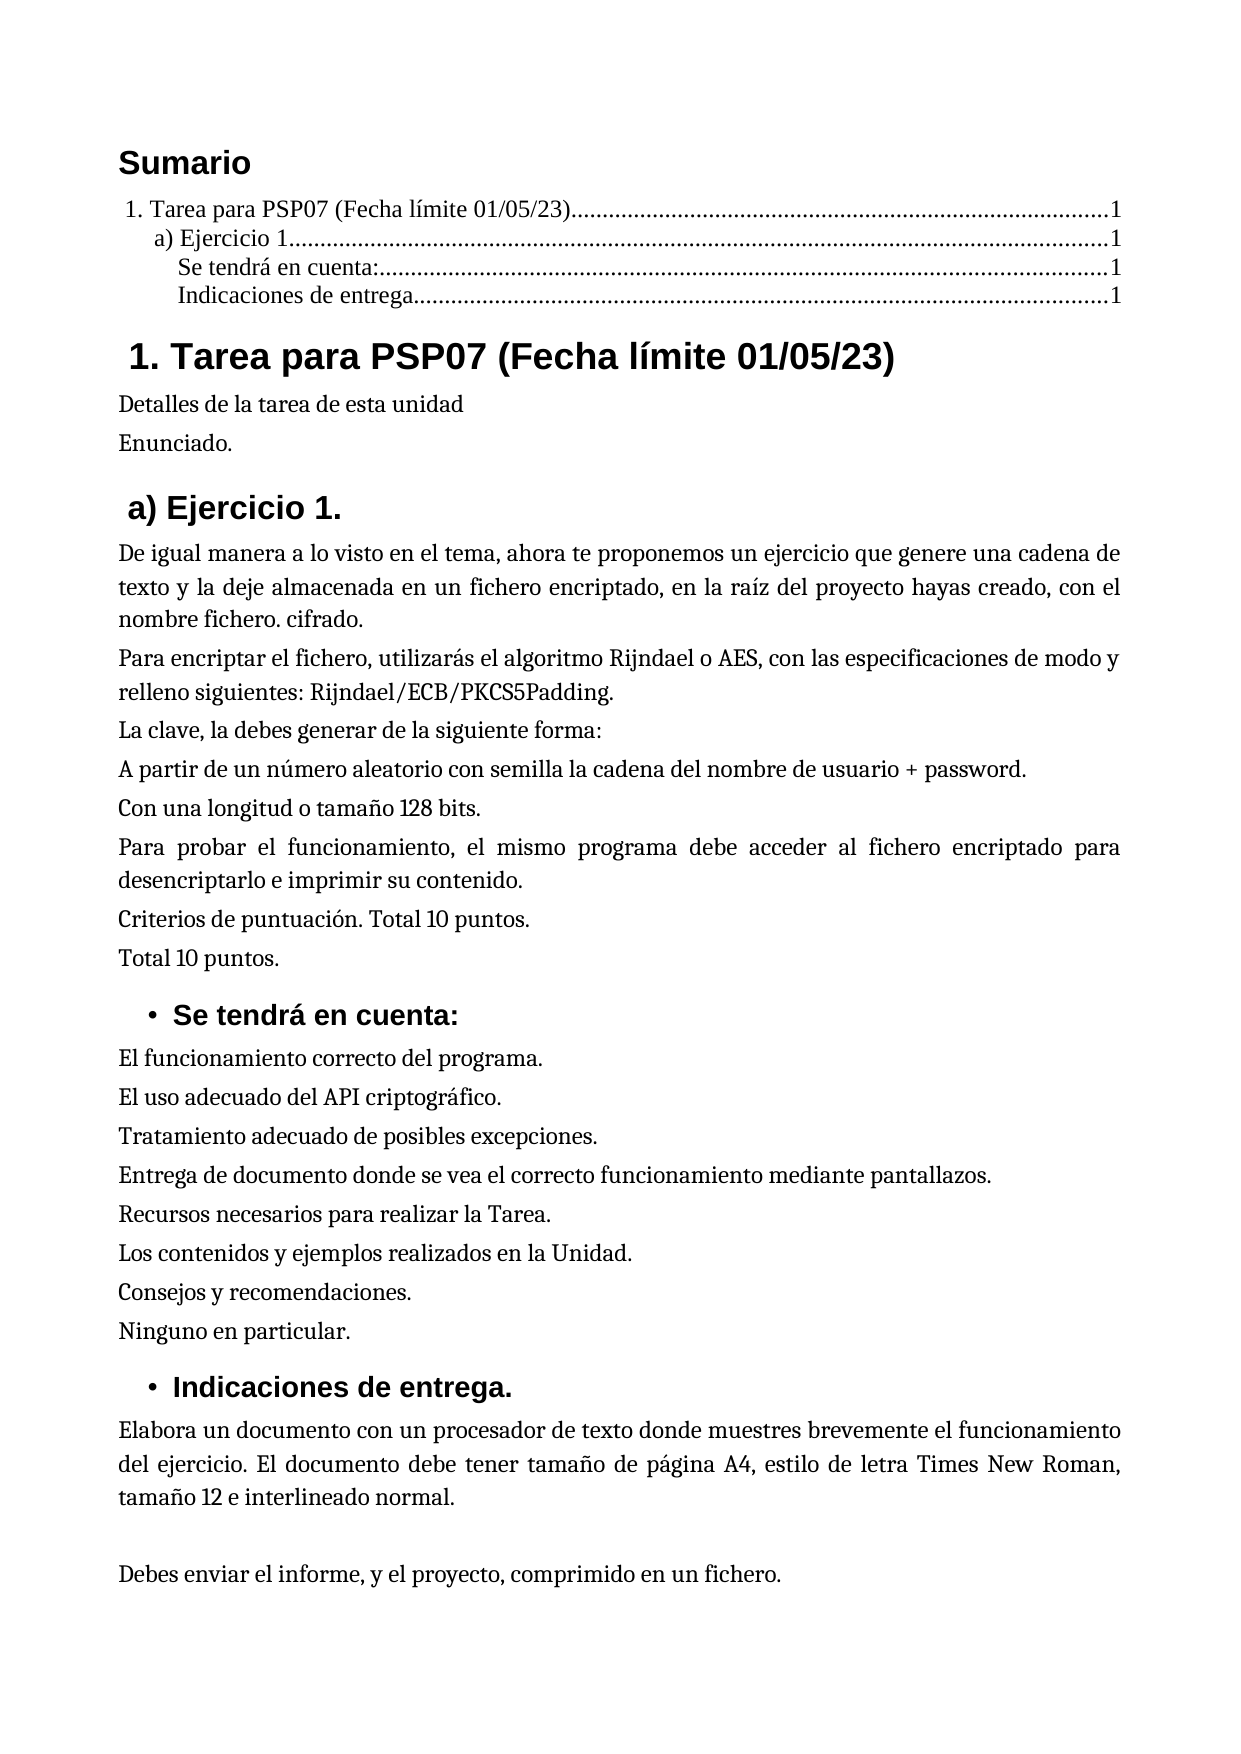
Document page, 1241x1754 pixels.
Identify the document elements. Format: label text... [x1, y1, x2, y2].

text Total 10 puntos. [118, 944, 1122, 973]
text Indicaciones de entrega. 1 [177, 280, 1122, 309]
text Criterios de puntuación. Total 10 puntos. [118, 905, 1122, 934]
text Entrega de documento donde se vea el correcto funcionamiento mediante pantallazos. [118, 1161, 1122, 1189]
text Con una longitud o tamaño 128 bits. [118, 794, 1122, 823]
text Se tendrá en cuenta: 1 [177, 252, 1122, 280]
text Recursos necesarios para realizar la Tarea. [118, 1200, 1122, 1228]
text 1. Tarea para PSP07 (Fecha límite 01/05/23) 1 [118, 194, 1122, 223]
subtitle Ejercicio 1. [118, 488, 1122, 527]
text El funcionamiento correcto del programa. [118, 1044, 1122, 1073]
text Elabora un documento con un procesador de texto donde muestres brevemente el funcionamiento del ejercicio. El documento debe tener tamaño de página A4, estilo de letra Times New Roman, tamaño 12 e interlineado normal. [118, 1416, 1122, 1511]
text Ninguno en particular. [118, 1317, 1122, 1345]
subtitle Indicaciones de entrega. [148, 1370, 1122, 1404]
text Consejos y recomendaciones. [118, 1278, 1122, 1306]
text Para encriptar el fichero, utilizarás el algoritmo Rijndael o AES, con las especificaciones de modo y relleno siguientes: Rijndael/ECB/PKCS5Padding. [118, 644, 1122, 706]
text a) Ejercicio 1. 1 [148, 223, 1122, 252]
subtitle Tarea para PSP07 (Fecha límite 01/05/23) [118, 334, 1122, 377]
text De igual manera a lo visto en el tema, ahora te proponemos un ejercicio que genere una cadena de texto y la deje almacenada en un fichero encriptado, en la raíz del proyecto hayas creado, con el nombre fichero. cifrado. [118, 539, 1122, 634]
text La clave, la debes generar de la siguiente forma: [118, 716, 1122, 745]
text El uso adecuado del API criptográfico. [118, 1083, 1122, 1112]
subtitle Se tendrá en cuenta: [148, 998, 1122, 1031]
text Detalles de la tarea de esta unidad [118, 390, 1122, 418]
text Tratamiento adecuado de posibles excepciones. [118, 1122, 1122, 1151]
subtitle Sumario [118, 143, 1122, 182]
text Debes enviar el informe, y el proyecto, comprimido en un fichero. [118, 1560, 1122, 1589]
text Para probar el funcionamiento, el mismo programa debe acceder al fichero encriptado para desencriptarlo e imprimir su contenido. [118, 833, 1122, 895]
text Los contenidos y ejemplos realizados en la Unidad. [118, 1239, 1122, 1267]
text Enunciado. [118, 429, 1122, 457]
text A partir de un número aleatorio con semilla la cadena del nombre de usuario + password. [118, 755, 1122, 784]
